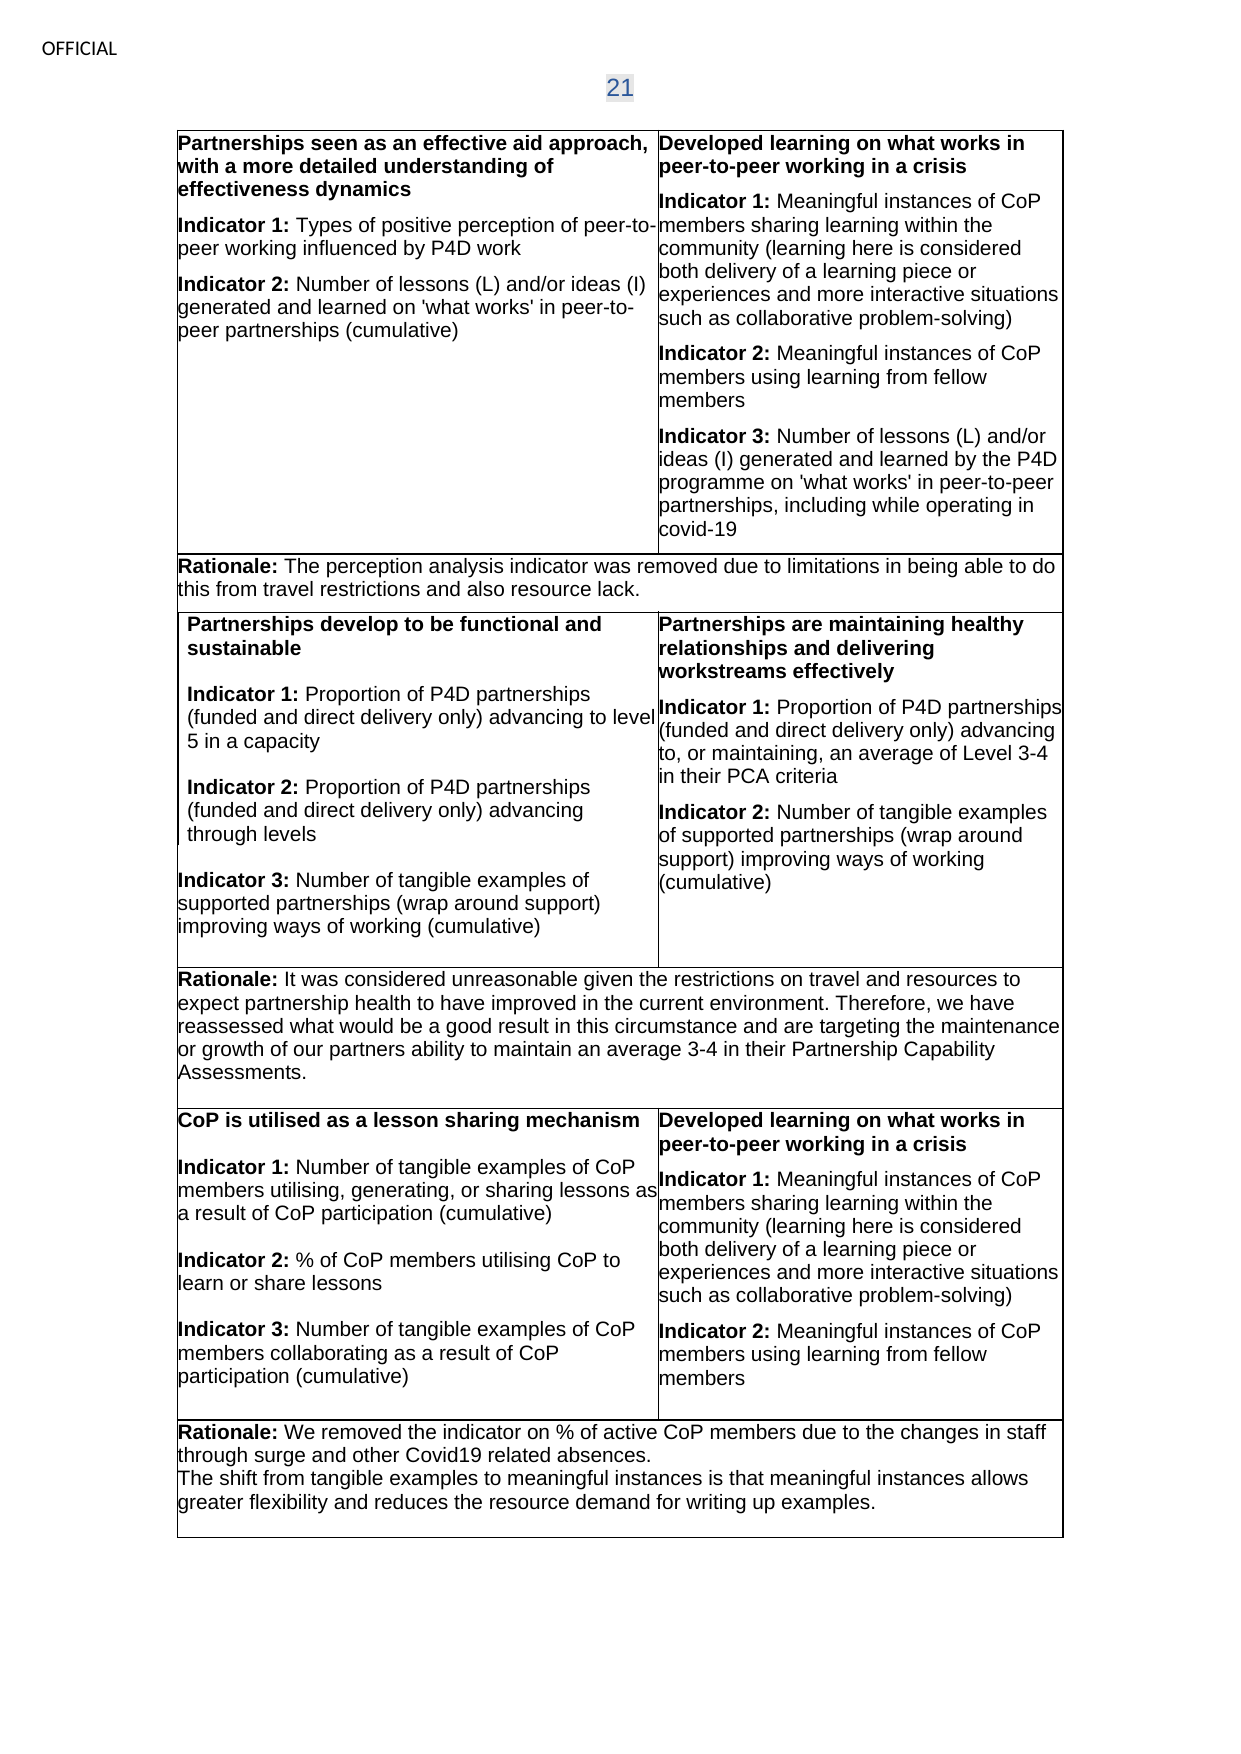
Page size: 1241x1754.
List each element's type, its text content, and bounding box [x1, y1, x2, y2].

table_cell Rationale: It was considered unreasonable given the restrictions on travel and resources to expect partnership health to have improved in the current environment. Therefore, we have reassessed what would be a good result in this circumstance and are targeting the maintenance or growth of our partners ability to maintain an average 3-4 in their Partnership Capability Assessments. [178, 968, 1062, 1107]
table_cell CoP is utilised as a lesson sharing mechanism Indicator 1: Number of tangible examples of CoP members utilising, generating, or sharing lessons as a result of CoP participation (cumulative) Indicator 2: % of CoP members utilising CoP to learn or share lessons Indicator 3: Number of tangible examples of CoP members collaborating as a result of CoP participation (cumulative) [178, 1109, 658, 1419]
table_cell Rationale: The perception analysis indicator was removed due to limitations in being able to do this from travel restrictions and also resource lack. [178, 555, 1062, 611]
table_cell Partnerships seen as an effective aid approach, with a more detailed understanding of effectiveness dynamics Indicator 1: Types of positive perception of peer-to-peer working influenced by P4D work Indicator 2: Number of lessons (L) and/or ideas (I) generated and learned on 'what works' in peer-to-peer partnerships (cumulative) [178, 131, 658, 553]
table_cell Partnerships are maintaining healthy relationships and delivering workstreams effectively Indicator 1: Proportion of P4D partnerships (funded and direct delivery only) advancing to, or maintaining, an average of Level 3-4 in their PCA criteria Indicator 2: Number of tangible examples of supported partnerships (wrap around support) improving ways of working (cumulative) [659, 613, 1062, 966]
table_cell Rationale: We removed the indicator on % of active CoP members due to the changes in staff through surge and other Covid19 related absences. The shift from tangible examples to meaningful instances is that meaningful instances allows greater flexibility and reduces the resource demand for writing up examples. [178, 1421, 1062, 1537]
table_cell Partnerships develop to be functional and sustainable Indicator 1: Proportion of P4D partnerships (funded and direct delivery only) advancing to level 5 in a capacity Indicator 2: Proportion of P4D partnerships (funded and direct delivery only) advancing through levels Indicator 3: Number of tangible examples of supported partnerships (wrap around support) improving ways of working (cumulative) [178, 613, 658, 966]
table_cell Developed learning on what works in peer-to-peer working in a crisis Indicator 1: Meaningful instances of CoP members sharing learning within the community (learning here is considered both delivery of a learning piece or experiences and more interactive situations such as collaborative problem-solving) Indicator 2: Meaningful instances of CoP members using learning from fellow members Indicator 3: Number of lessons (L) and/or ideas (I) generated and learned by the P4D programme on 'what works' in peer-to-peer partnerships, including while operating in covid-19 [659, 131, 1062, 553]
table_cell Developed learning on what works in peer-to-peer working in a crisis Indicator 1: Meaningful instances of CoP members sharing learning within the community (learning here is considered both delivery of a learning piece or experiences and more interactive situations such as collaborative problem-solving) Indicator 2: Meaningful instances of CoP members using learning from fellow members [659, 1109, 1062, 1419]
